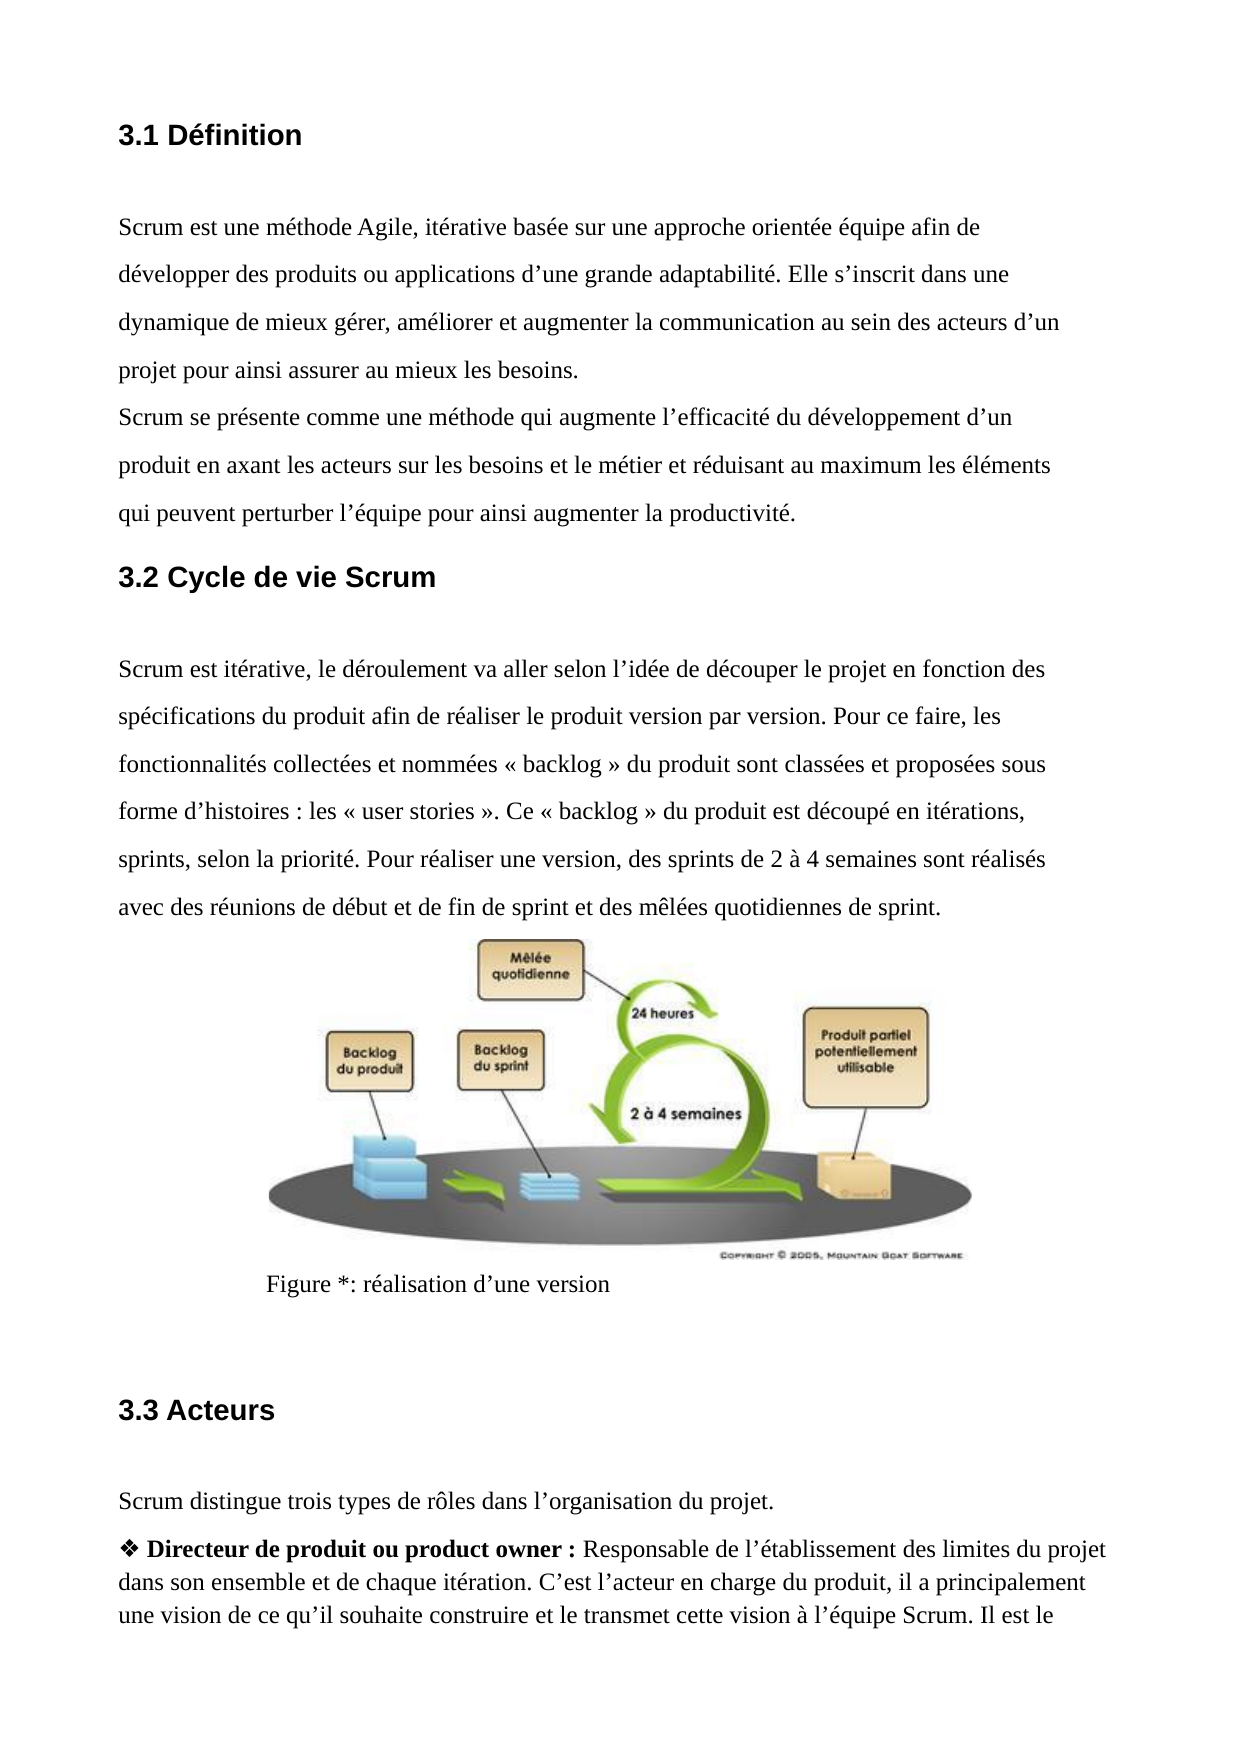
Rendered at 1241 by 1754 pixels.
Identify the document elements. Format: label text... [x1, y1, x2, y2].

text Scrum se présente comme une méthode qui augmente l’efficacité du développement d’un [118, 402, 1122, 431]
subtitle 3.1 Définition [118, 118, 1122, 152]
subtitle 3.2 Cycle de vie Scrum [118, 560, 1122, 593]
subtitle 3.3 Acteurs [118, 1392, 1122, 1426]
text fonctionnalités collectées et nommées « backlog » du produit sont classées et proposées sous [118, 749, 1122, 778]
text Figure *: réalisation d’une version [118, 939, 1122, 1298]
text ❖ Directeur de produit ou product owner : Responsable de l’établissement des limites du projet dans son ensemble et de chaque itération. C’est l’acteur en charge du produit, il a principalement une vision de ce qu’il souhaite construire et le transmet cette vision à l’équipe Scrum. Il est le [118, 1534, 1122, 1629]
text sprints, selon la priorité. Pour réaliser une version, des sprints de 2 à 4 semaines sont réalisés [118, 844, 1122, 873]
text dynamique de mieux gérer, améliorer et augmenter la communication au sein des acteurs d’un [118, 307, 1122, 336]
text Scrum distingue trois types de rôles dans l’organisation du projet. [118, 1486, 1122, 1515]
text Scrum est une méthode Agile, itérative basée sur une approche orientée équipe afin de [118, 212, 1122, 241]
text qui peuvent perturber l’équipe pour ainsi augmenter la productivité. [118, 498, 1122, 526]
text forme d’histoires : les « user stories ». Ce « backlog » du produit est découpé en itérations, [118, 796, 1122, 825]
text produit en axant les acteurs sur les besoins et le métier et réduisant au maximum les éléments [118, 450, 1122, 479]
text développer des produits ou applications d’une grande adaptabilité. Elle s’inscrit dans une [118, 259, 1122, 288]
text avec des réunions de début et de fin de sprint et des mêlées quotidiennes de sprint. [118, 892, 1122, 920]
text projet pour ainsi assurer au mieux les besoins. [118, 355, 1122, 383]
picture [268, 939, 972, 1260]
text spécifications du produit afin de réaliser le produit version par version. Pour ce faire, les [118, 701, 1122, 730]
text Scrum est itérative, le déroulement va aller selon l’idée de découper le projet en fonction des [118, 654, 1122, 682]
